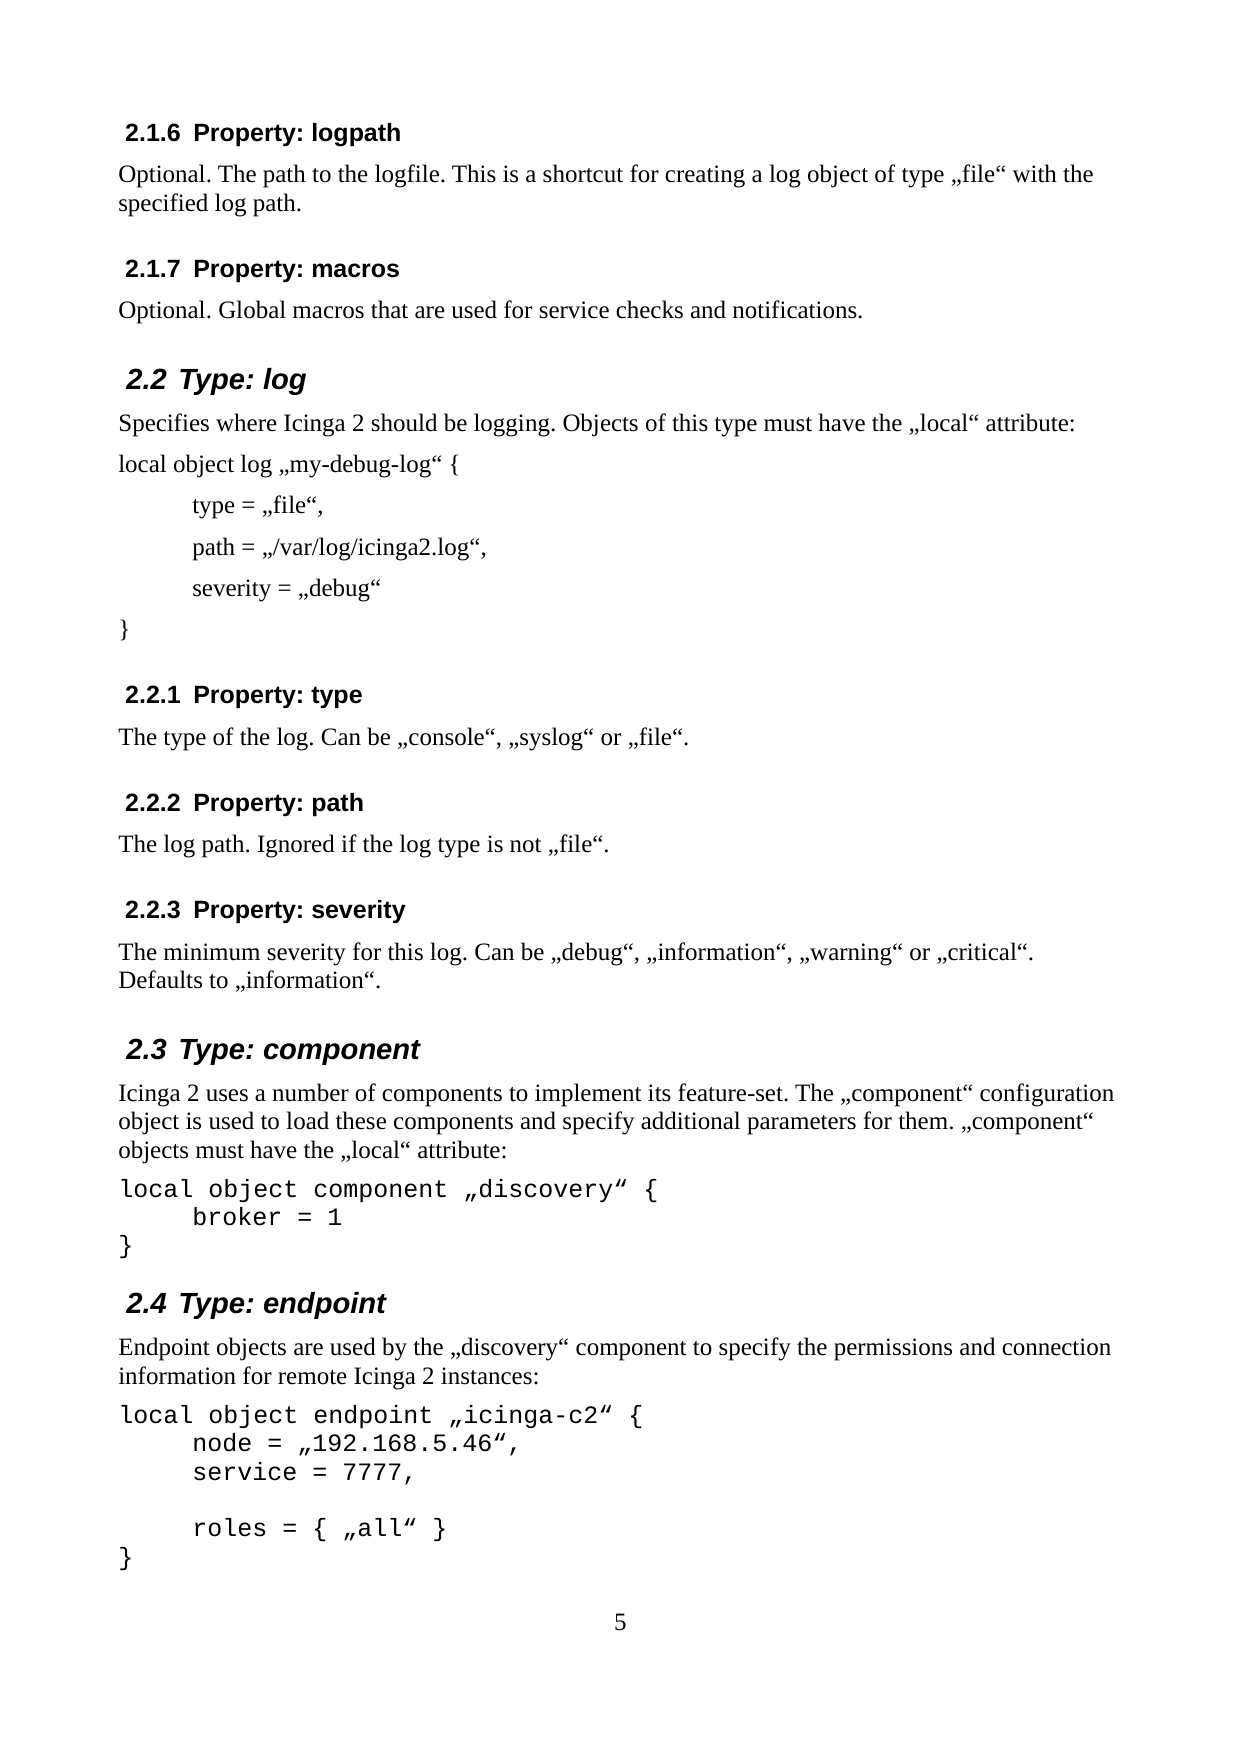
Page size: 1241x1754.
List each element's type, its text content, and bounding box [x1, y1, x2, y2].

text roles = { „all“ } [118, 1516, 1122, 1544]
text Icinga 2 uses a number of components to implement its feature-set. The „component“ configuration object is used to load these components and specify additional parameters for them. „component“ objects must have the „local“ attribute: [118, 1078, 1122, 1164]
text } [118, 614, 1122, 643]
text type = „file“, [118, 490, 1122, 519]
text service = 7777, [118, 1459, 1122, 1487]
subtitle Property: path [118, 788, 1122, 817]
text local object endpoint „icinga-c2“ { [118, 1402, 1122, 1431]
subtitle Type: log [118, 362, 1122, 395]
text } [118, 1233, 1122, 1261]
text node = „192.168.5.46“, [118, 1431, 1122, 1459]
text broker = 1 [118, 1205, 1122, 1233]
subtitle Property: type [118, 680, 1122, 709]
text Specifies where Icinga 2 should be logging. Objects of this type must have the „local“ attribute: [118, 408, 1122, 437]
text The log path. Ignored if the log type is not „file“. [118, 829, 1122, 858]
text local object component „discovery“ { [118, 1176, 1122, 1205]
text Optional. The path to the logfile. This is a shortcut for creating a log object of type „file“ with the specified log path. [118, 159, 1122, 217]
text Optional. Global macros that are used for service checks and notifications. [118, 296, 1122, 324]
subtitle Type: endpoint [118, 1286, 1122, 1320]
subtitle Property: severity [118, 895, 1122, 924]
text Endpoint objects are used by the „discovery“ component to specify the permissions and connection information for remote Icinga 2 instances: [118, 1332, 1122, 1390]
subtitle Property: logpath [118, 118, 1122, 147]
text local object log „my-debug-log“ { [118, 449, 1122, 478]
subtitle Type: component [118, 1032, 1122, 1065]
text The minimum severity for this log. Can be „debug“, „information“, „warning“ or „critical“. Defaults to „information“. [118, 937, 1122, 994]
text path = „/var/log/icinga2.log“, [118, 532, 1122, 560]
text The type of the log. Can be „console“, „syslog“ or „file“. [118, 722, 1122, 750]
subtitle Property: macros [118, 254, 1122, 283]
text } [118, 1544, 1122, 1572]
text severity = „debug“ [118, 573, 1122, 602]
